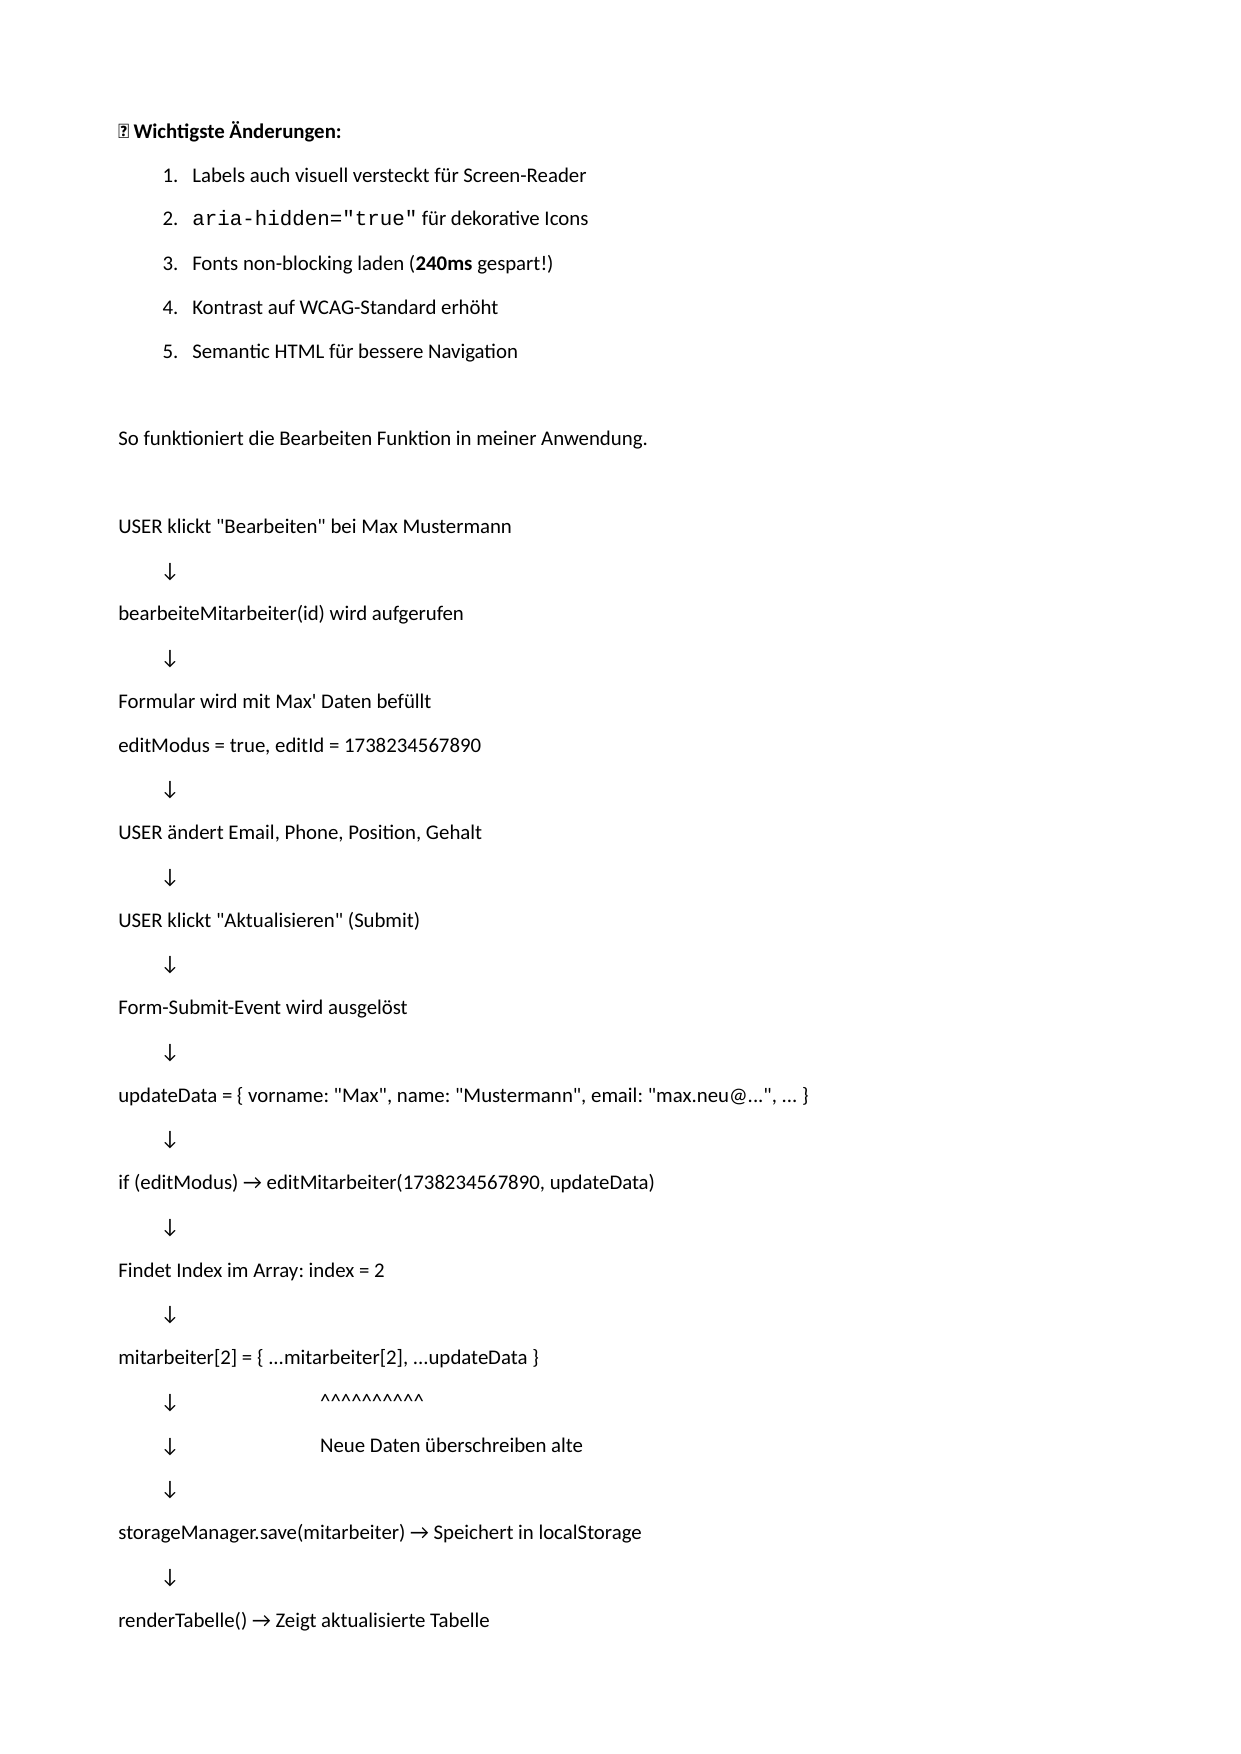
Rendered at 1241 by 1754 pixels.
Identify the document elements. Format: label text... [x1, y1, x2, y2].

text USER ändert Email, Phone, Position, Gehalt [118, 819, 1122, 845]
list Labels auch visuell versteckt für Screen-Reader [162, 162, 1122, 187]
text mitarbeiter[2] = { ...mitarbeiter[2], ...updateData } [118, 1344, 1122, 1370]
text ↓ [118, 1563, 1122, 1588]
text ↓ [118, 1213, 1122, 1238]
list aria-hidden="true" für dekorative Icons [162, 206, 1122, 232]
text ↓ [118, 776, 1122, 801]
text renderTabelle() → Zeigt aktualisierte Tabelle [118, 1607, 1122, 1632]
text ↓ [118, 557, 1122, 582]
text ↓ [118, 644, 1122, 670]
text Form-Submit-Event wird ausgelöst [118, 994, 1122, 1020]
list Fonts non-blocking laden (240ms gespart!) [162, 251, 1122, 276]
text ↓ [118, 951, 1122, 976]
text ↓ ^^^^^^^^^^ [118, 1388, 1122, 1413]
text updateData = { vorname: "Max", name: "Mustermann", email: "max.neu@...", ... } [118, 1082, 1122, 1107]
text ↓ [118, 1301, 1122, 1326]
text Findet Index im Array: index = 2 [118, 1257, 1122, 1282]
list Semantic HTML für bessere Navigation [162, 338, 1122, 363]
text ↓ Neue Daten überschreiben alte [118, 1432, 1122, 1457]
text Formular wird mit Max' Daten befüllt [118, 688, 1122, 713]
text USER klickt "Bearbeiten" bei Max Mustermann [118, 513, 1122, 538]
text if (editModus) → editMitarbeiter(1738234567890, updateData) [118, 1169, 1122, 1195]
text ↓ [118, 863, 1122, 888]
text editModus = true, editId = 1738234567890 [118, 732, 1122, 757]
text ↓ [118, 1476, 1122, 1501]
text bearbeiteMitarbeiter(id) wird aufgerufen [118, 601, 1122, 626]
text ↓ [118, 1038, 1122, 1063]
text USER klickt "Aktualisieren" (Submit) [118, 907, 1122, 932]
text So funktioniert die Bearbeiten Funktion in meiner Anwendung. [118, 426, 1122, 451]
subtitle 🔑 Wichtigste Änderungen: [118, 118, 1122, 143]
text ↓ [118, 1126, 1122, 1151]
text storageManager.save(mitarbeiter) → Speichert in localStorage [118, 1519, 1122, 1545]
list Kontrast auf WCAG-Standard erhöht [162, 294, 1122, 320]
